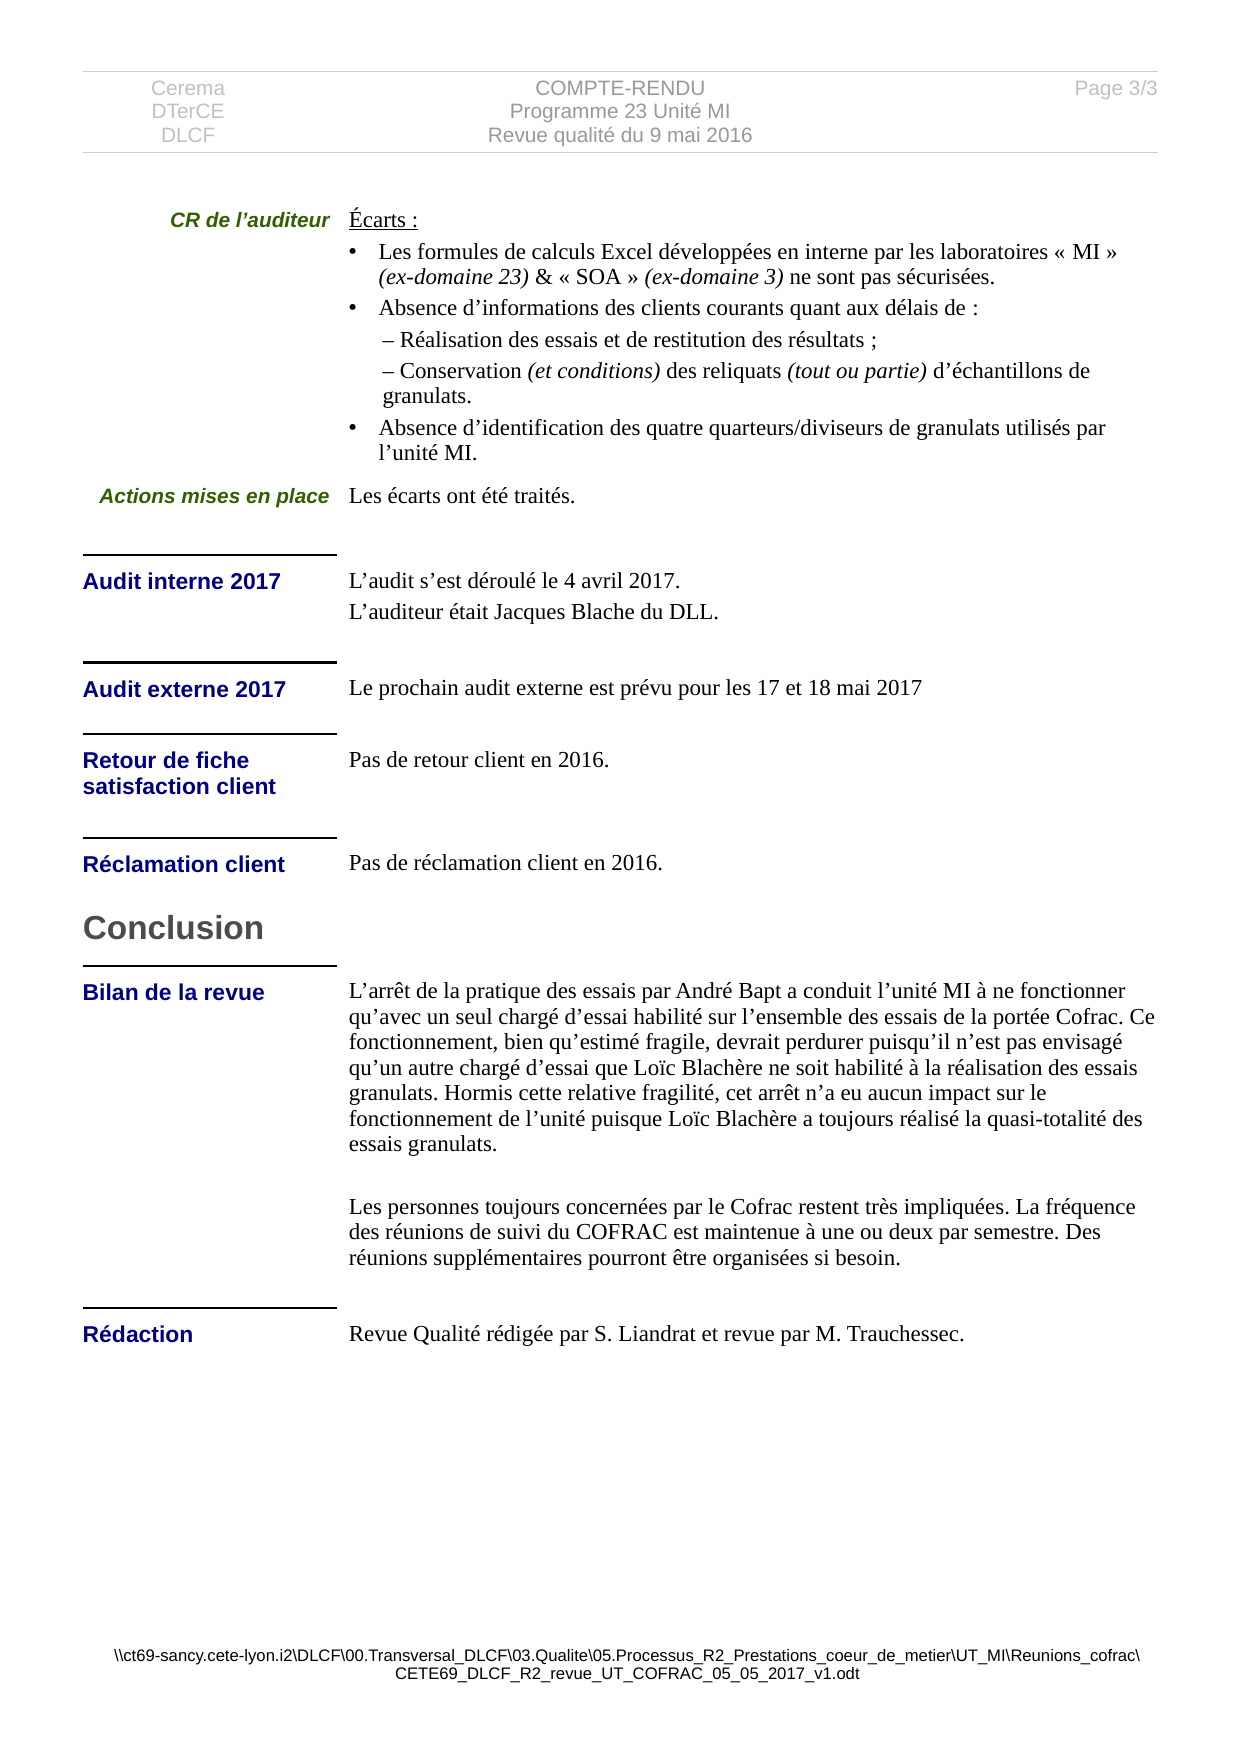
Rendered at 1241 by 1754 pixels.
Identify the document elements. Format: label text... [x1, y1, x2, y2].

table_header CR de l’auditeur [83, 196, 337, 471]
table_header Retour de fiche satisfaction client [83, 735, 337, 805]
table_header L’audit s’est déroulé le 4 avril 2017. L’auditeur était Jacques Blache du DLL. [337, 554, 1157, 630]
table_header Pas de réclamation client en 2016. [337, 837, 1157, 883]
table_header Audit externe 2017 [83, 664, 337, 708]
table_header Actions mises en place [83, 471, 337, 514]
table_header Les écarts ont été traités. [337, 471, 1157, 514]
table_header Bilan de la revue [83, 967, 337, 1276]
table_header Le prochain audit externe est prévu pour les 17 et 18 mai 2017 [337, 661, 1157, 708]
table_header L’arrêt de la pratique des essais par André Bapt a conduit l’unité MI à ne fonctionner qu’avec un seul chargé d’essai habilité sur l’ensemble des essais de la portée Cofrac. Ce fonctionnement, bien qu’estimé fragile, devrait perdurer puisqu’il n’est pas envisagé qu’un autre chargé d’essai que Loïc Blachère ne soit habilité à la réalisation des essais granulats. Hormis cette relative fragilité, cet arrêt n’a eu aucun impact sur le fonctionnement de l’unité puisque Loïc Blachère a toujours réalisé la quasi-totalité des essais granulats. Les personnes toujours concernées par le Cofrac restent très impliquées. La fréquence des réunions de suivi du COFRAC est maintenue à une ou deux par semestre. Des réunions supplémentaires pourront être organisées si besoin. [337, 965, 1157, 1276]
table_header Écarts : Les formules de calculs Excel développées en interne par les laboratoires « MI » (ex-domaine 23) & « SOA » (ex-domaine 3) ne sont pas sécurisées. Absence d’informations des clients courants quant aux délais de : – Réalisation des essais et de restitution des résultats ; – Conservation (et conditions) des reliquats (tout ou partie) d’échantillons de granulats. Absence d’identification des quatre quarteurs/diviseurs de granulats utilisés par l’unité MI. [337, 196, 1157, 471]
table_header Rédaction [83, 1309, 337, 1353]
table_header Audit interne 2017 [83, 556, 337, 630]
table_header Revue Qualité rédigée par S. Liandrat et revue par M. Trauchessec. [337, 1307, 1157, 1353]
subtitle Conclusion [83, 909, 1157, 946]
table_header Pas de retour client en 2016. [337, 733, 1157, 805]
table_header Réclamation client [83, 839, 337, 883]
